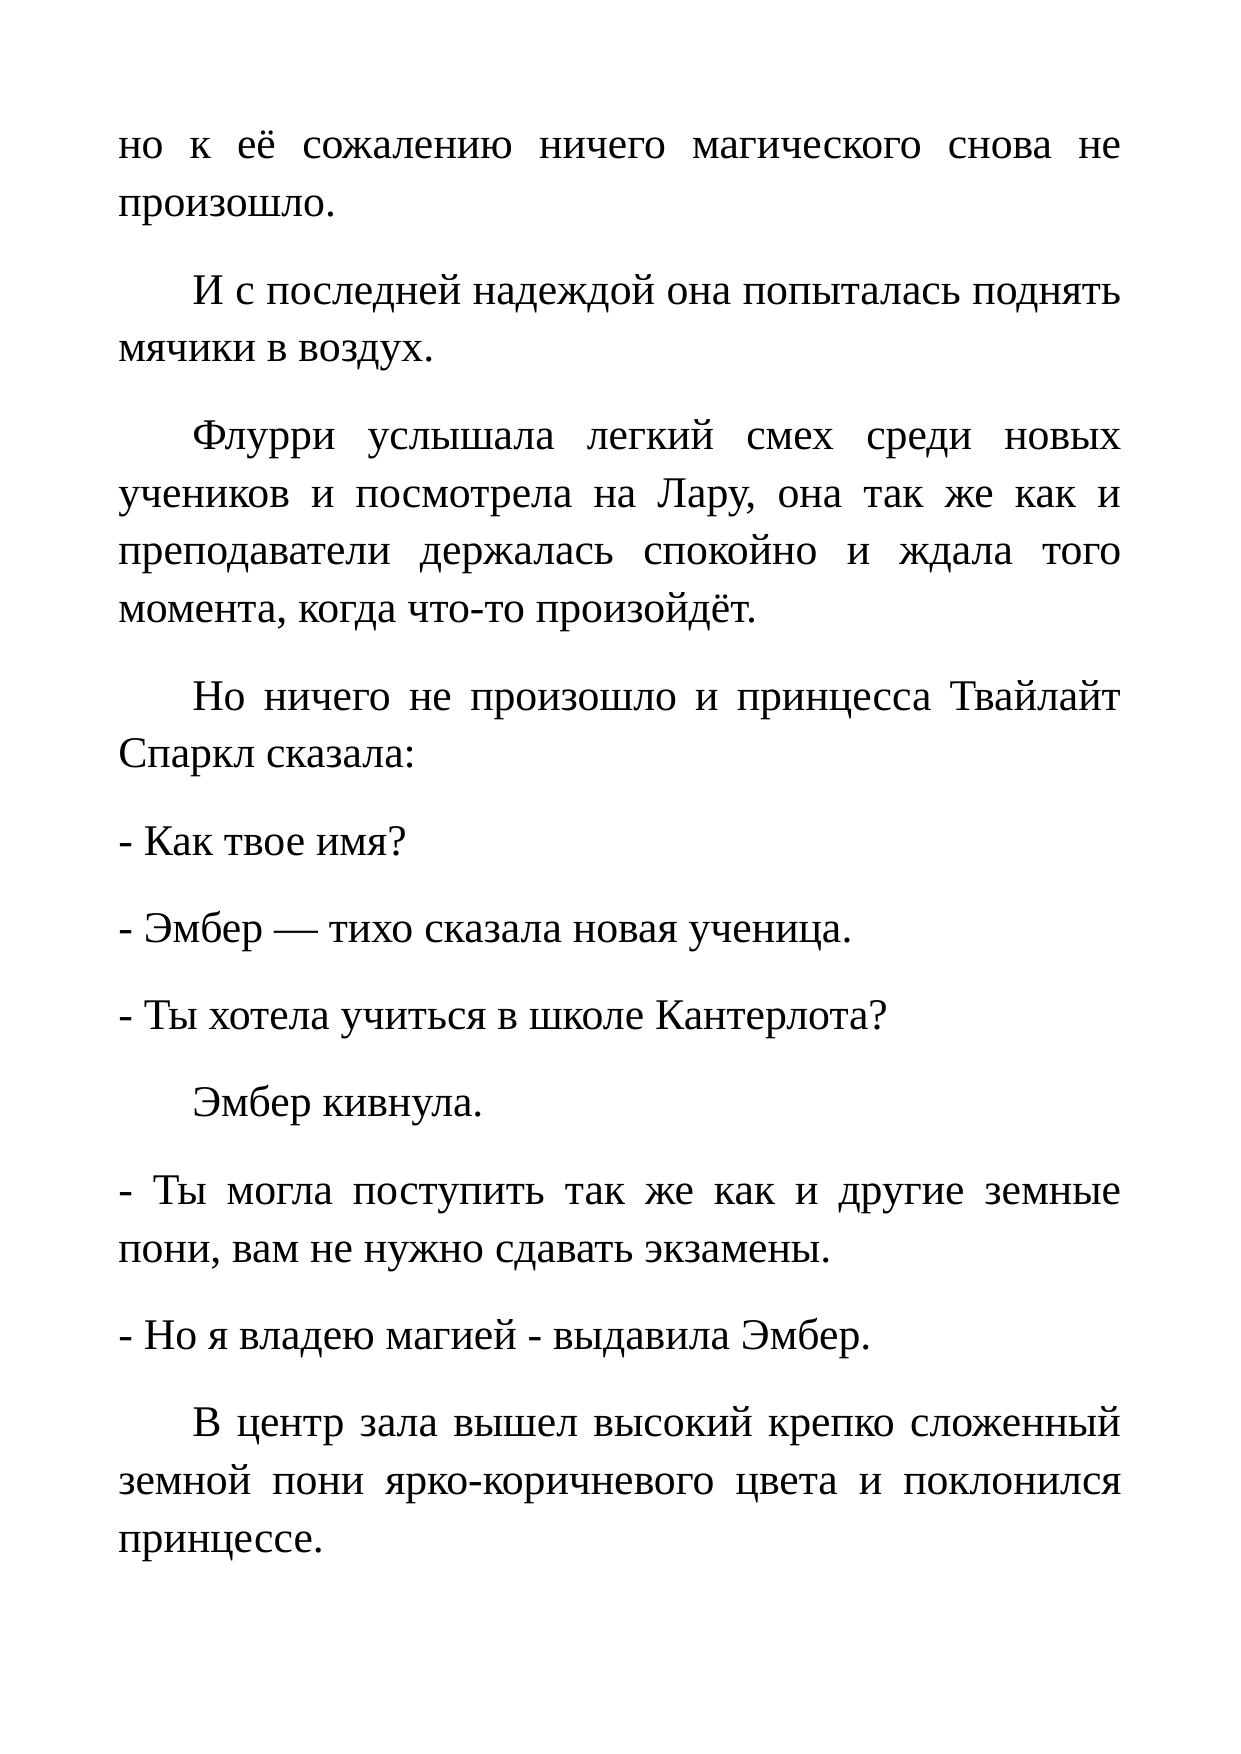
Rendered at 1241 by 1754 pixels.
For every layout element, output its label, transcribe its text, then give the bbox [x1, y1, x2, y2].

text - Ты могла поступить так же как и другие земные пони, вам не нужно сдавать экзамены. [118, 1163, 1122, 1271]
text И с последней надеждой она попыталась поднять мячики в воздух. [118, 263, 1122, 371]
text Но ничего не произошло и принцесса Твайлайт Спаркл сказала: [118, 669, 1122, 777]
text - Как твое имя? [118, 814, 1122, 864]
text В центр зала вышел высокий крепко сложенный земной пони ярко-коричневого цвета и поклонился принцессе. [118, 1396, 1122, 1562]
text Эмбер кивнула. [118, 1076, 1122, 1126]
text Флурри услышала легкий смех среди новых учеников и посмотрела на Лару, она так же как и преподаватели держалась спокойно и ждала того момента, когда что-то произойдёт. [118, 408, 1122, 632]
text - Ты хотела учиться в школе Кантерлота? [118, 989, 1122, 1039]
text но к её сожалению ничего магического снова не произошло. [118, 118, 1122, 226]
text - Эмбер — тихо сказала новая ученица. [118, 901, 1122, 952]
text - Но я владею магией - выдавила Эмбер. [118, 1308, 1122, 1359]
